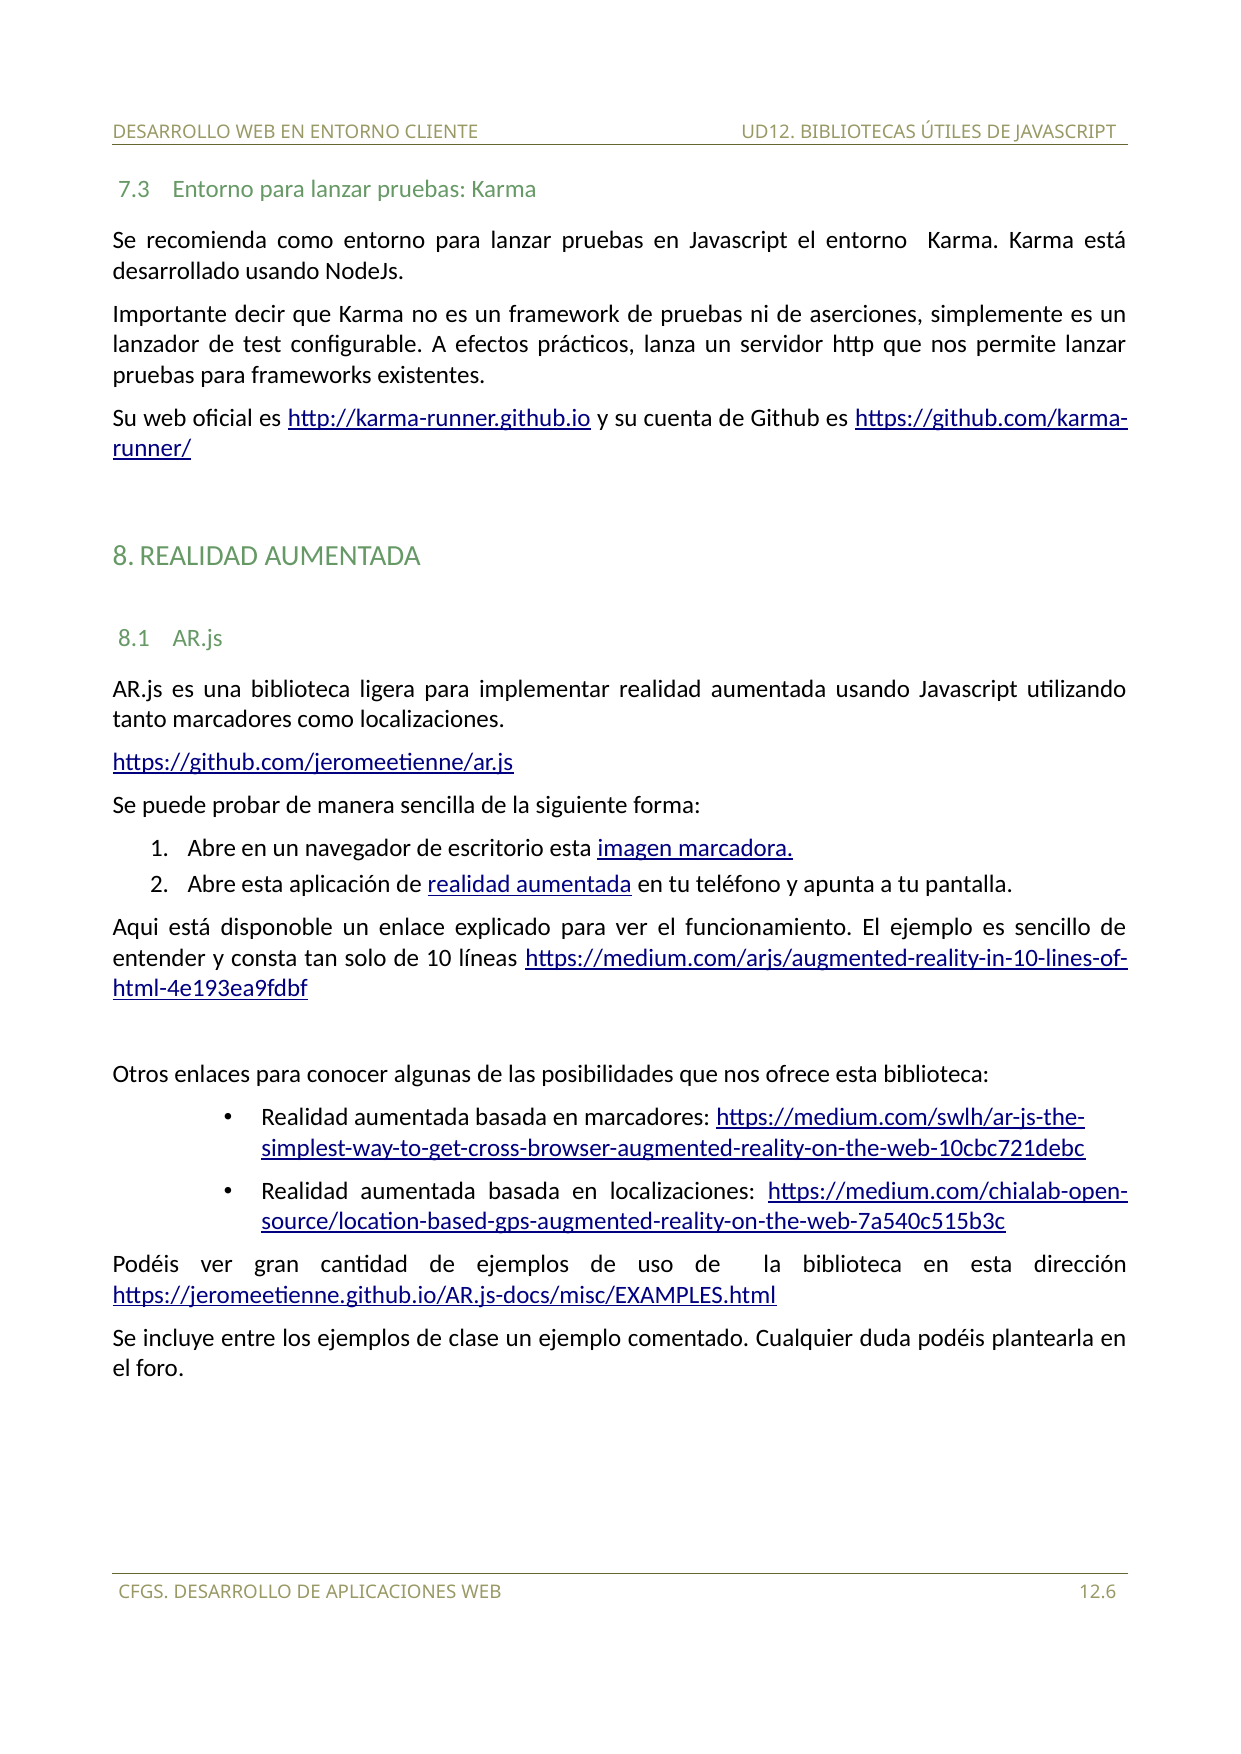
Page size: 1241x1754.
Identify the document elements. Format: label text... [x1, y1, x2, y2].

list Realidad aumentada basada en localizaciones: https://medium.com/chialab-open-source/location-based-gps-augmented-reality-on-the-web-7a540c515b3c [223, 1175, 1128, 1236]
subtitle AR.js [112, 622, 1128, 652]
list Realidad aumentada basada en marcadores: https://medium.com/swlh/ar-js-the-simplest-way-to-get-cross-browser-augmented-reality-on-the-web-10cbc721debc [223, 1101, 1128, 1162]
text Se incluye entre los ejemplos de clase un ejemplo comentado. Cualquier duda podéis plantearla en el foro. [112, 1322, 1128, 1383]
subtitle Realidad aumentada [112, 537, 1128, 573]
list Abre en un navegador de escritorio esta imagen marcadora. [150, 832, 1128, 863]
text https://github.com/jeromeetienne/ar.js [112, 746, 1128, 777]
text Se recomienda como entorno para lanzar pruebas en Javascript el entorno Karma. Karma está desarrollado usando NodeJs. [112, 224, 1128, 286]
subtitle Entorno para lanzar pruebas: Karma [112, 173, 1128, 204]
text Aqui está disponoble un enlace explicado para ver el funcionamiento. El ejemplo es sencillo de entender y consta tan solo de 10 líneas https://medium.com/arjs/augmented-reality-in-10-lines-of-html-4e193ea9fdbf [112, 912, 1128, 1003]
text Su web oficial es http://karma-runner.github.io y su cuenta de Github es https://github.com/karma-runner/ [112, 402, 1128, 463]
text AR.js es una biblioteca ligera para implementar realidad aumentada usando Javascript utilizando tanto marcadores como localizaciones. [112, 673, 1128, 734]
text Se puede probar de manera sencilla de la siguiente forma: [112, 789, 1128, 820]
text Podéis ver gran cantidad de ejemplos de uso de la biblioteca en esta dirección https://jeromeetienne.github.io/AR.js-docs/misc/EXAMPLES.html [112, 1248, 1128, 1309]
list Abre esta aplicación de realidad aumentada en tu teléfono y apunta a tu pantalla. [150, 869, 1128, 899]
text Otros enlaces para conocer algunas de las posibilidades que nos ofrece esta biblioteca: [112, 1058, 1128, 1089]
text Importante decir que Karma no es un framework de pruebas ni de aserciones, simplemente es un lanzador de test configurable. A efectos prácticos, lanza un servidor http que nos permite lanzar pruebas para frameworks existentes. [112, 298, 1128, 389]
